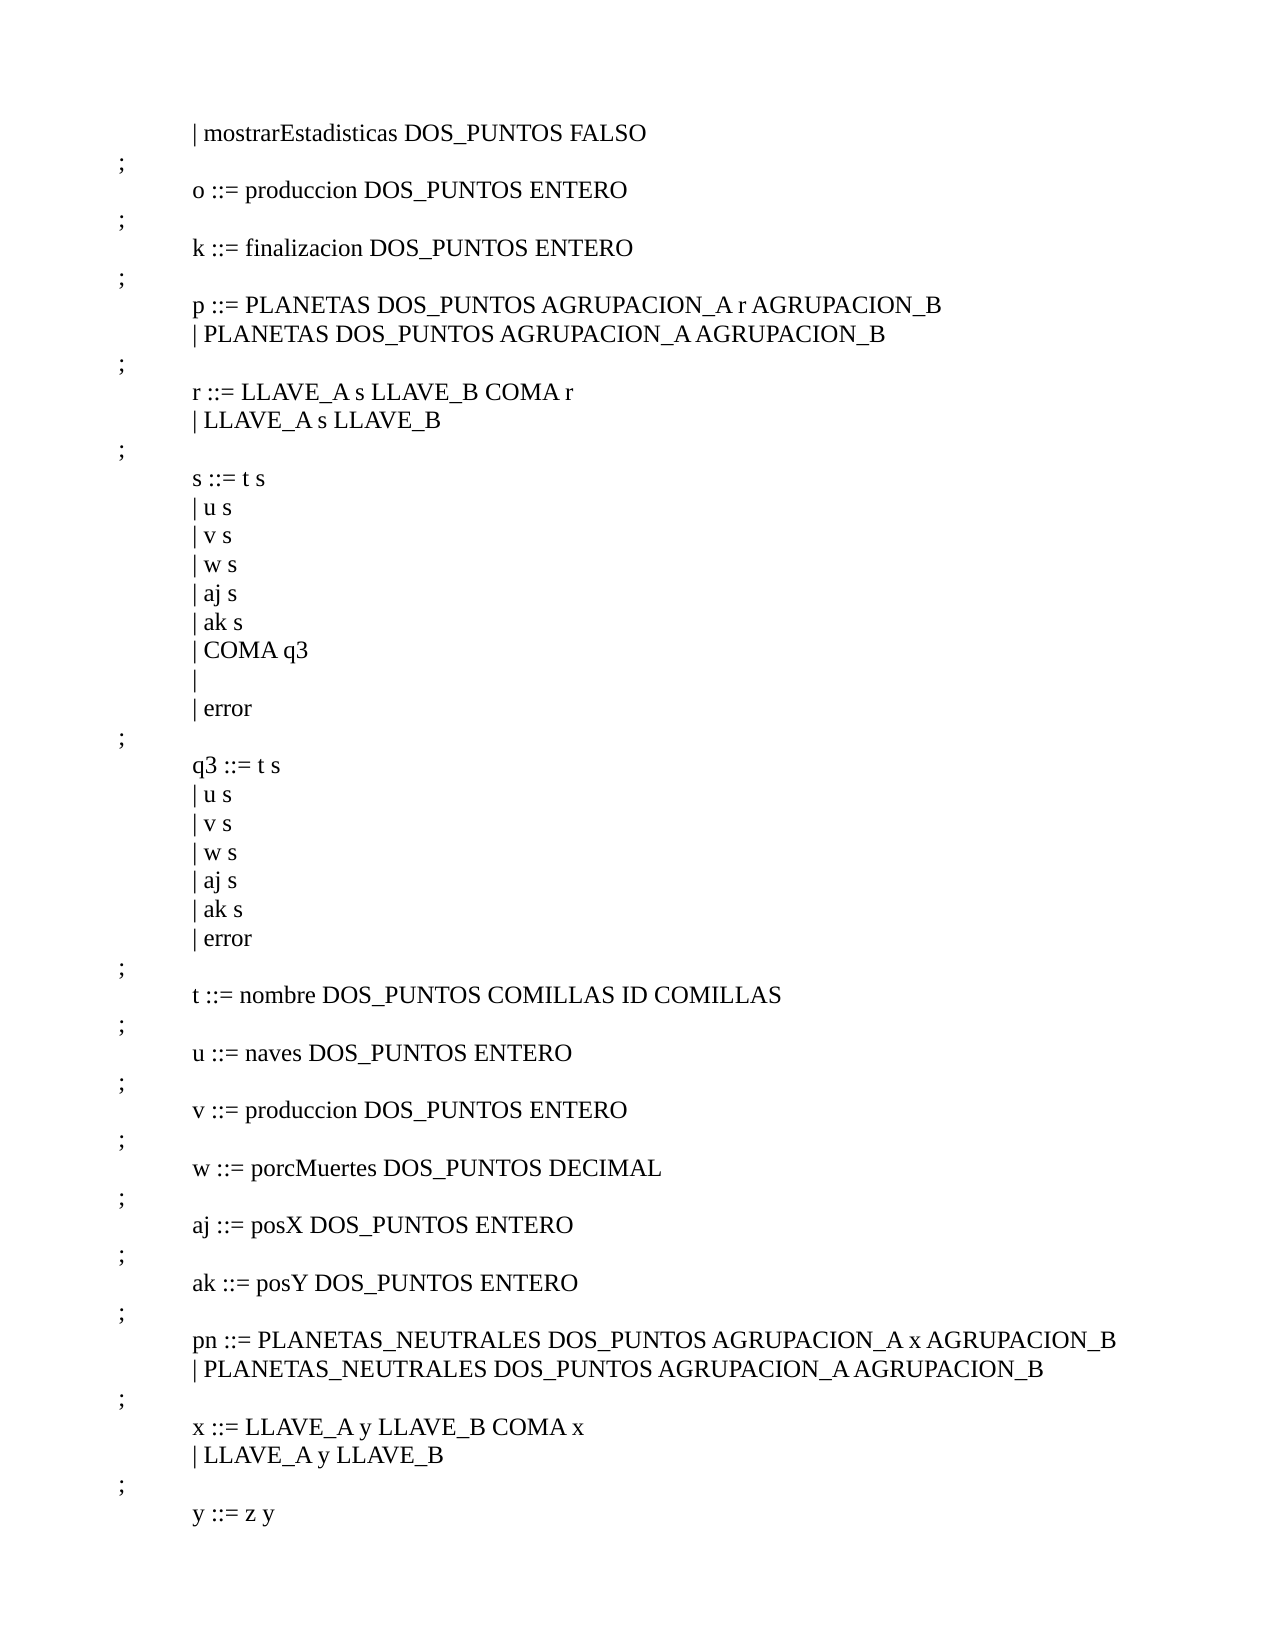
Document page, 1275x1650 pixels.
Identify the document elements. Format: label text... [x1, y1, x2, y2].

text | mostrarEstadisticas DOS_PUNTOS FALSO [118, 118, 1157, 147]
text ; [118, 1383, 1157, 1412]
text aj ::= posX DOS_PUNTOS ENTERO [118, 1211, 1157, 1239]
text | [118, 664, 1157, 693]
text | PLANETAS DOS_PUNTOS AGRUPACION_A AGRUPACION_B [118, 319, 1157, 348]
text ; [118, 1297, 1157, 1326]
text ; [118, 1124, 1157, 1153]
text | ak s [118, 607, 1157, 636]
text p ::= PLANETAS DOS_PUNTOS AGRUPACION_A r AGRUPACION_B [118, 291, 1157, 319]
text | u s [118, 779, 1157, 808]
text | v s [118, 808, 1157, 837]
text ; [118, 1239, 1157, 1268]
text v ::= produccion DOS_PUNTOS ENTERO [118, 1096, 1157, 1124]
text | aj s [118, 866, 1157, 894]
text ; [118, 1009, 1157, 1038]
text | u s [118, 492, 1157, 521]
text | error [118, 923, 1157, 952]
text x ::= LLAVE_A y LLAVE_B COMA x [118, 1412, 1157, 1441]
text | w s [118, 837, 1157, 866]
text ak ::= posY DOS_PUNTOS ENTERO [118, 1268, 1157, 1297]
text ; [118, 262, 1157, 291]
text | LLAVE_A s LLAVE_B [118, 406, 1157, 434]
text w ::= porcMuertes DOS_PUNTOS DECIMAL [118, 1153, 1157, 1182]
text | LLAVE_A y LLAVE_B [118, 1441, 1157, 1469]
text y ::= z y [118, 1498, 1157, 1527]
text u ::= naves DOS_PUNTOS ENTERO [118, 1038, 1157, 1067]
text ; [118, 204, 1157, 233]
text | v s [118, 521, 1157, 549]
text ; [118, 952, 1157, 981]
text pn ::= PLANETAS_NEUTRALES DOS_PUNTOS AGRUPACION_A x AGRUPACION_B [118, 1326, 1157, 1354]
text | PLANETAS_NEUTRALES DOS_PUNTOS AGRUPACION_A AGRUPACION_B [118, 1354, 1157, 1383]
text | aj s [118, 578, 1157, 607]
text | error [118, 693, 1157, 722]
text ; [118, 1067, 1157, 1096]
text r ::= LLAVE_A s LLAVE_B COMA r [118, 377, 1157, 406]
text k ::= finalizacion DOS_PUNTOS ENTERO [118, 233, 1157, 262]
text ; [118, 348, 1157, 377]
text ; [118, 434, 1157, 463]
text | w s [118, 549, 1157, 578]
text ; [118, 147, 1157, 176]
text | COMA q3 [118, 636, 1157, 664]
text q3 ::= t s [118, 751, 1157, 779]
text ; [118, 1182, 1157, 1211]
text s ::= t s [118, 463, 1157, 492]
text ; [118, 722, 1157, 751]
text | ak s [118, 894, 1157, 923]
text t ::= nombre DOS_PUNTOS COMILLAS ID COMILLAS [118, 981, 1157, 1009]
text o ::= produccion DOS_PUNTOS ENTERO [118, 176, 1157, 204]
text ; [118, 1469, 1157, 1498]
